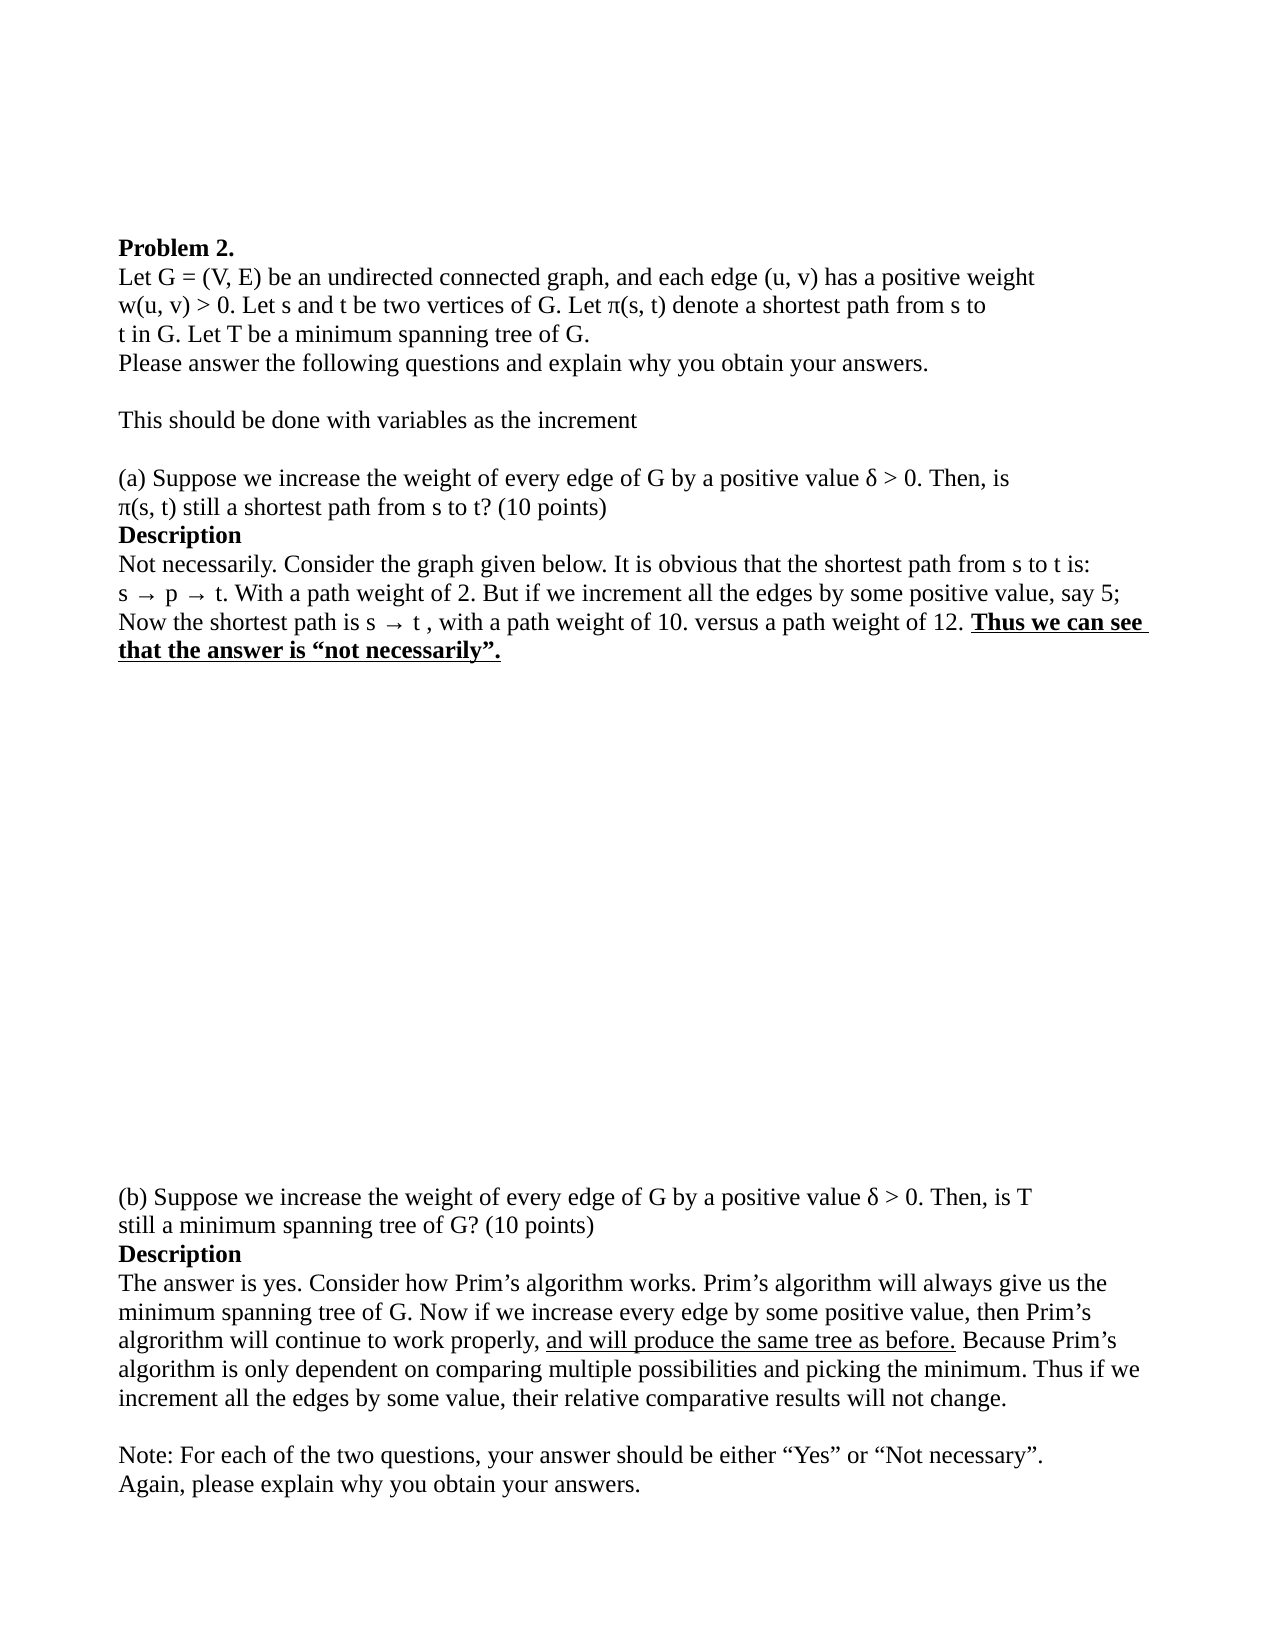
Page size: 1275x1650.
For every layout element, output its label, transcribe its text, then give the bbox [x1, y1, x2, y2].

text (a) Suppose we increase the weight of every edge of G by a positive value δ > 0. Then, is [118, 463, 1157, 492]
text Not necessarily. Consider the graph given below. It is obvious that the shortest path from s to t is: [118, 549, 1157, 578]
text Note: For each of the two questions, your answer should be either “Yes” or “Not necessary”. [118, 1441, 1157, 1469]
text still a minimum spanning tree of G? (10 points) [118, 1211, 1157, 1239]
text The answer is yes. Consider how Prim’s algorithm works. Prim’s algorithm will always give us the minimum spanning tree of G. Now if we increase every edge by some positive value, then Prim’s algrorithm will continue to work properly, and will produce the same tree as before. Because Prim’s algorithm is only dependent on comparing multiple possibilities and picking the minimum. Thus if we increment all the edges by some value, their relative comparative results will not change. [118, 1268, 1157, 1412]
text Again, please explain why you obtain your answers. [118, 1469, 1157, 1498]
text (b) Suppose we increase the weight of every edge of G by a positive value δ > 0. Then, is T [118, 1182, 1157, 1211]
text Please answer the following questions and explain why you obtain your answers. [118, 348, 1157, 377]
text Let G = (V, E) be an undirected connected graph, and each edge (u, v) has a positive weight [118, 262, 1157, 291]
text Description [118, 1239, 1157, 1268]
text s → p → t. With a path weight of 2. But if we increment all the edges by some positive value, say 5; Now the shortest path is s → t , with a path weight of 10. versus a path weight of 12. Thus we can see that the answer is “not necessarily”. [118, 578, 1157, 664]
text w(u, v) > 0. Let s and t be two vertices of G. Let π(s, t) denote a shortest path from s to [118, 291, 1157, 319]
text Description [118, 521, 1157, 549]
text t in G. Let T be a minimum spanning tree of G. [118, 319, 1157, 348]
text π(s, t) still a shortest path from s to t? (10 points) [118, 492, 1157, 521]
text This should be done with variables as the increment [118, 406, 1157, 434]
text Problem 2. [118, 233, 1157, 262]
